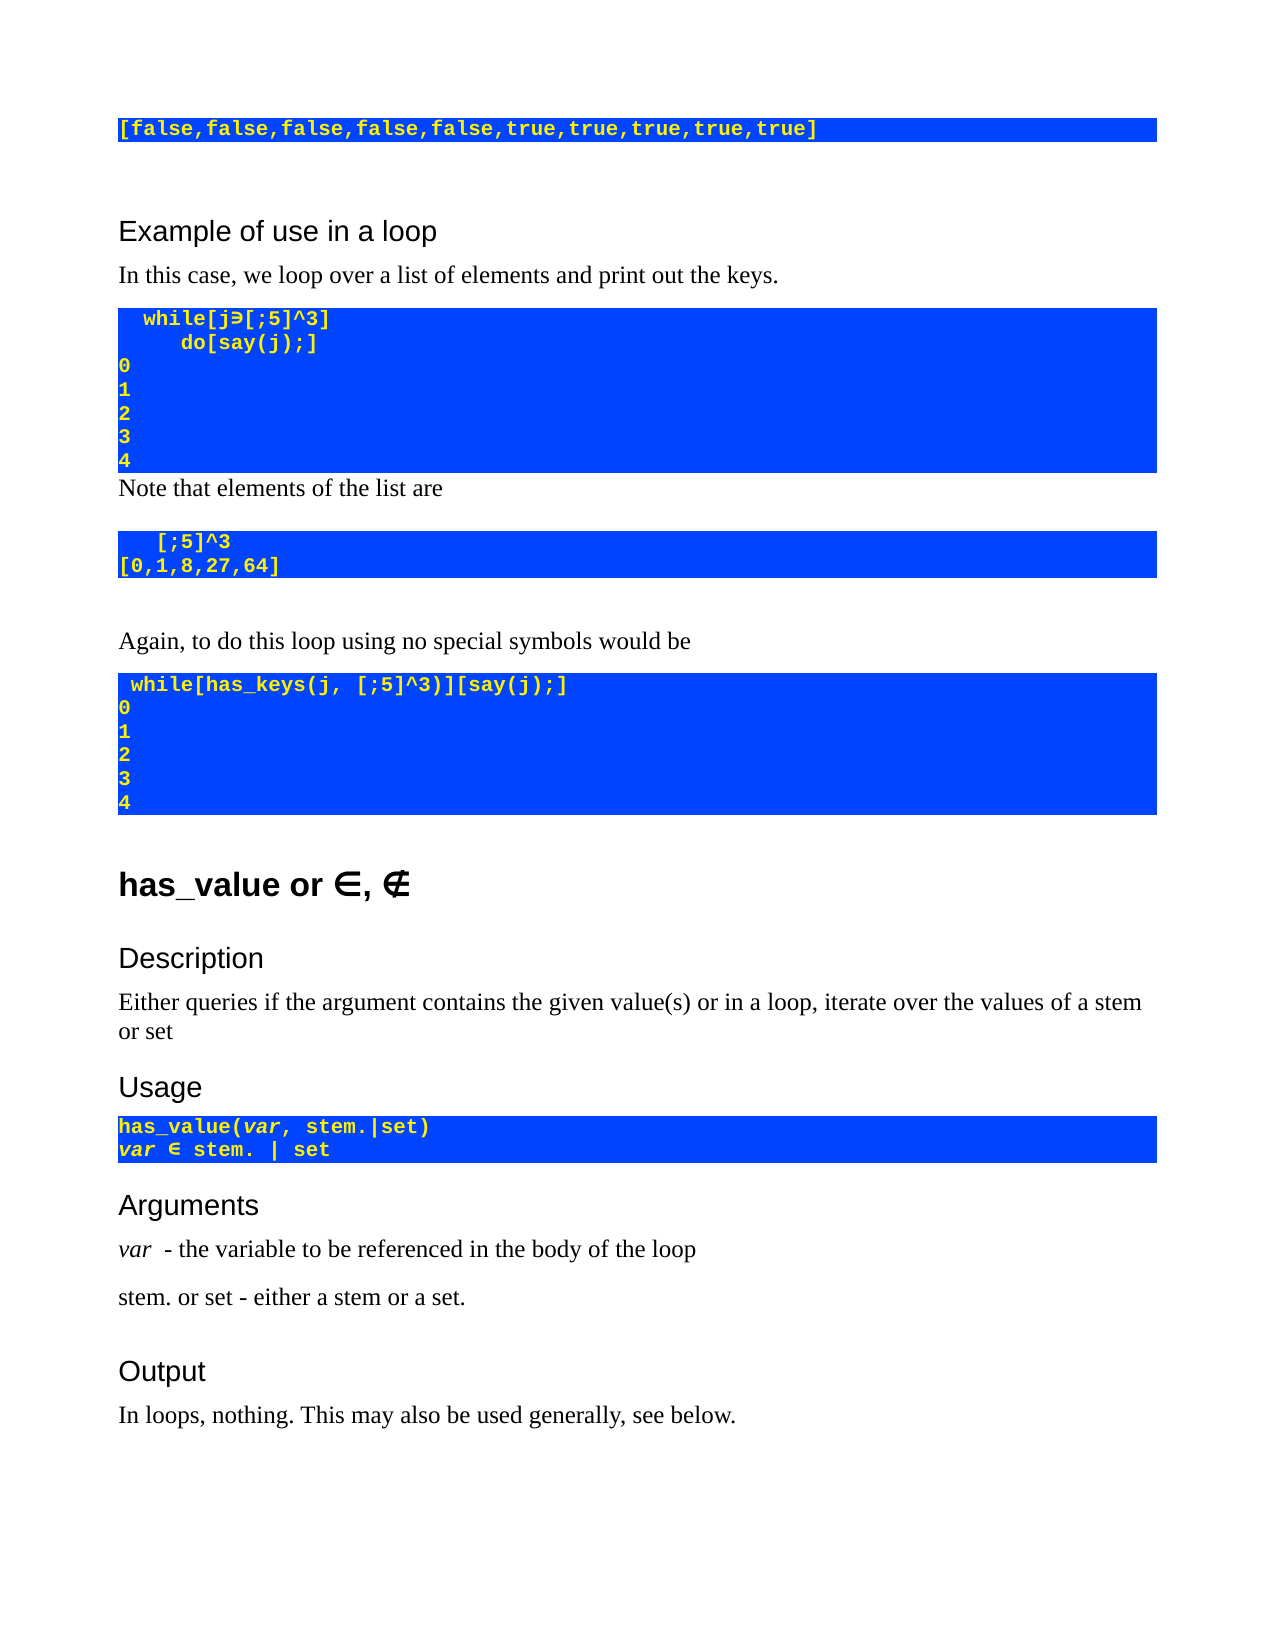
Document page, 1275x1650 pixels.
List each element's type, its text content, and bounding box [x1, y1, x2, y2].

text Note that elements of the list are [118, 473, 1157, 502]
text while[has_keys(j, [;5]^3)][say(j);] 0 [118, 673, 1157, 721]
text 1 [118, 721, 1157, 744]
text [;5]^3 [118, 531, 1157, 555]
subtitle Output [118, 1354, 1157, 1388]
text while[j∋[;5]^3] [118, 308, 1157, 332]
text stem. or set - either a stem or a set. [118, 1282, 1157, 1310]
text 3 [118, 426, 1157, 450]
subtitle has_value or ∈, ∉ [118, 865, 1157, 904]
text has_value(var, stem.|set) [118, 1116, 1157, 1139]
text do[say(j);] 0 [118, 332, 1157, 379]
text 2 [118, 744, 1157, 768]
text var - the variable to be referenced in the body of the loop [118, 1234, 1157, 1263]
text 1 [118, 379, 1157, 403]
text 4 [118, 450, 1157, 473]
text Either queries if the argument contains the given value(s) or in a loop, iterate over the values of a stem or set [118, 987, 1157, 1045]
text Again, to do this loop using no special symbols would be [118, 626, 1157, 655]
subtitle Arguments [118, 1188, 1157, 1222]
text [false,false,false,false,false,true,true,true,true,true] [118, 118, 1157, 142]
subtitle Description [118, 941, 1157, 975]
text 3 [118, 768, 1157, 792]
text var ∈ stem. | set [118, 1139, 1157, 1163]
subtitle Example of use in a loop [118, 214, 1157, 248]
text 2 [118, 403, 1157, 426]
text In loops, nothing. This may also be used generally, see below. [118, 1400, 1157, 1429]
text 4 [118, 792, 1157, 815]
text In this case, we loop over a list of elements and print out the keys. [118, 260, 1157, 289]
text [0,1,8,27,64] [118, 555, 1157, 578]
subtitle Usage [118, 1070, 1157, 1103]
